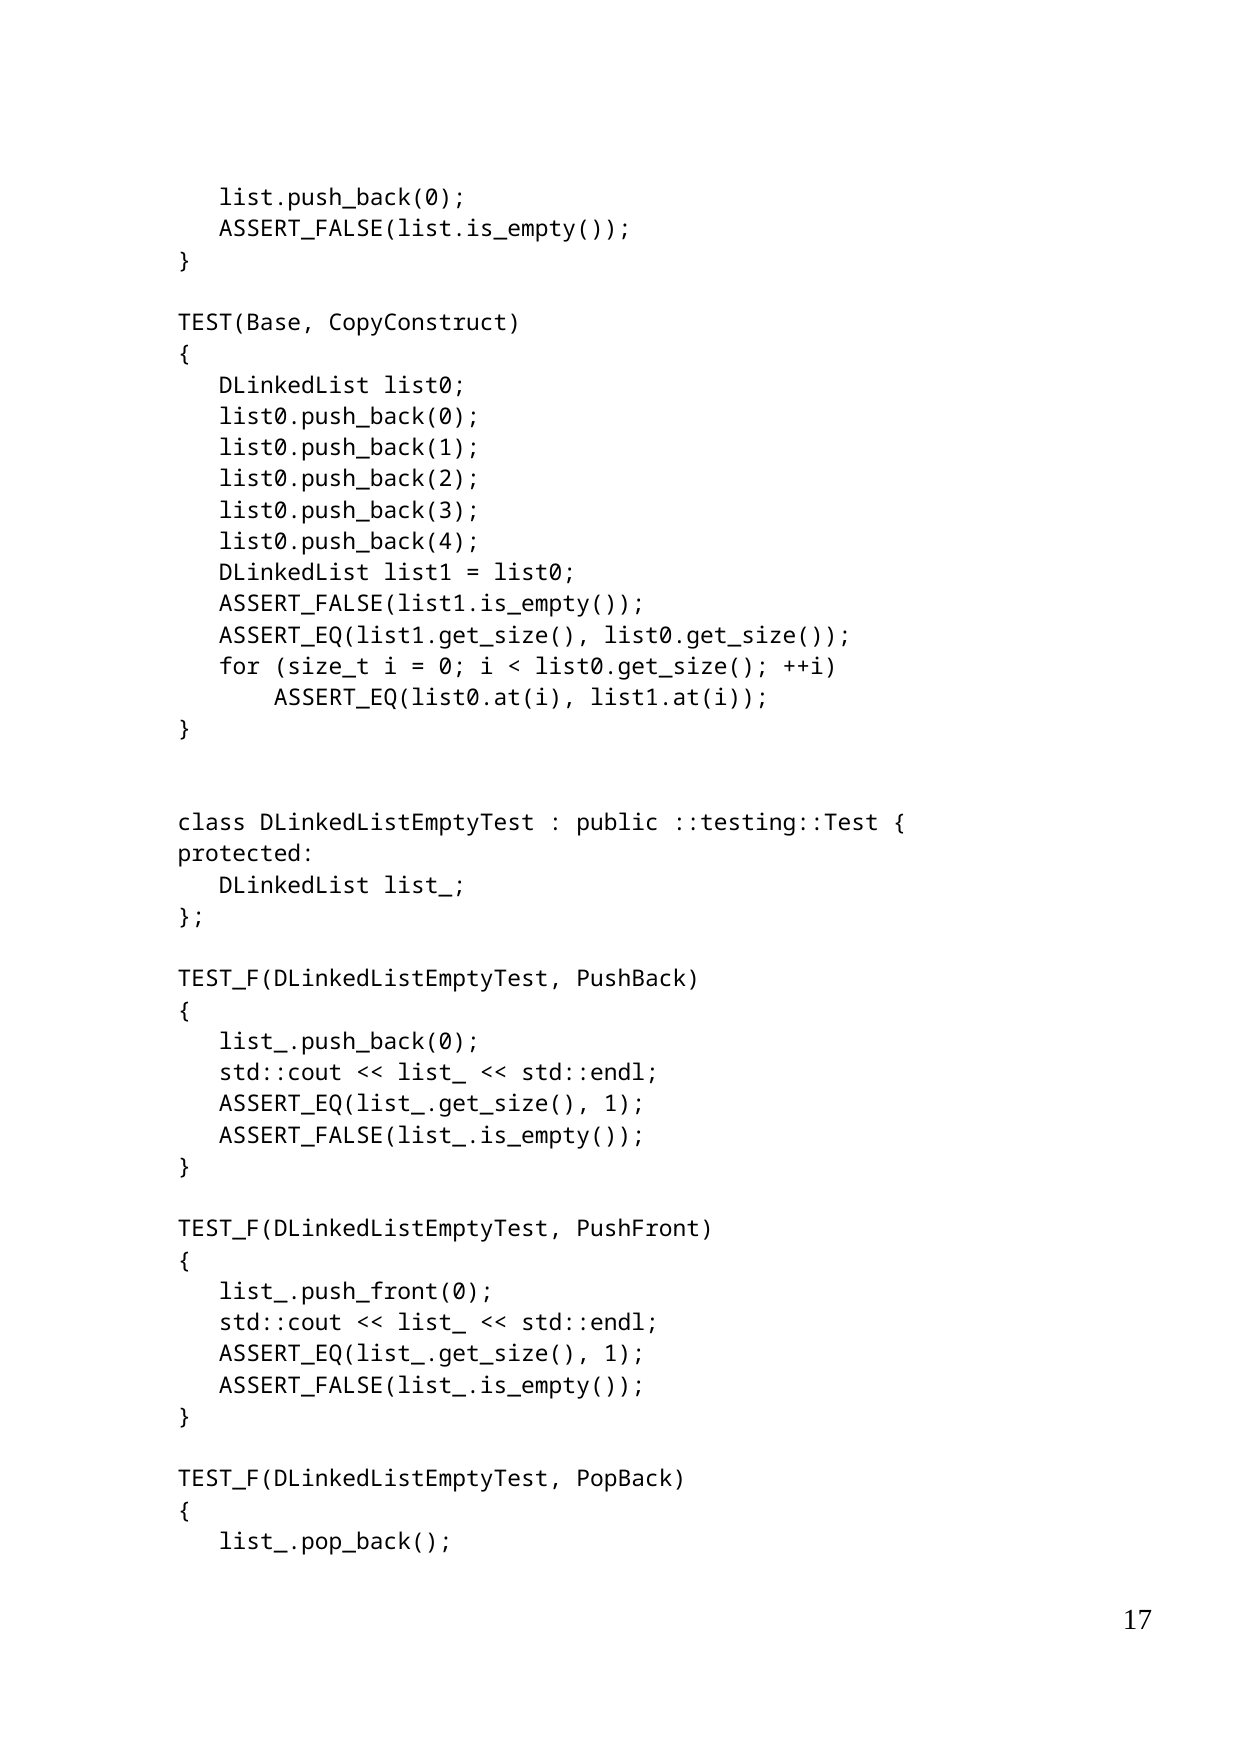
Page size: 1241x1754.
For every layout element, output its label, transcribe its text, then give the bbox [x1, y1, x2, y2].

text list.push_back(0); ASSERT_FALSE(list.is_empty()); } TEST(Base, CopyConstruct) { DLinkedList list0; list0.push_back(0); list0.push_back(1); list0.push_back(2); list0.push_back(3); list0.push_back(4); DLinkedList list1 = list0; ASSERT_FALSE(list1.is_empty()); ASSERT_EQ(list1.get_size(), list0.get_size()); for (size_t i = 0; i < list0.get_size(); ++i) ASSERT_EQ(list0.at(i), list1.at(i)); } class DLinkedListEmptyTest : public ::testing::Test { protected: DLinkedList list_; }; TEST_F(DLinkedListEmptyTest, PushBack) { list_.push_back(0); std::cout << list_ << std::endl; ASSERT_EQ(list_.get_size(), 1); ASSERT_FALSE(list_.is_empty()); } TEST_F(DLinkedListEmptyTest, PushFront) { list_.push_front(0); std::cout << list_ << std::endl; ASSERT_EQ(list_.get_size(), 1); ASSERT_FALSE(list_.is_empty()); } TEST_F(DLinkedListEmptyTest, PopBack) { list_.pop_back(); [177, 181, 1152, 1556]
